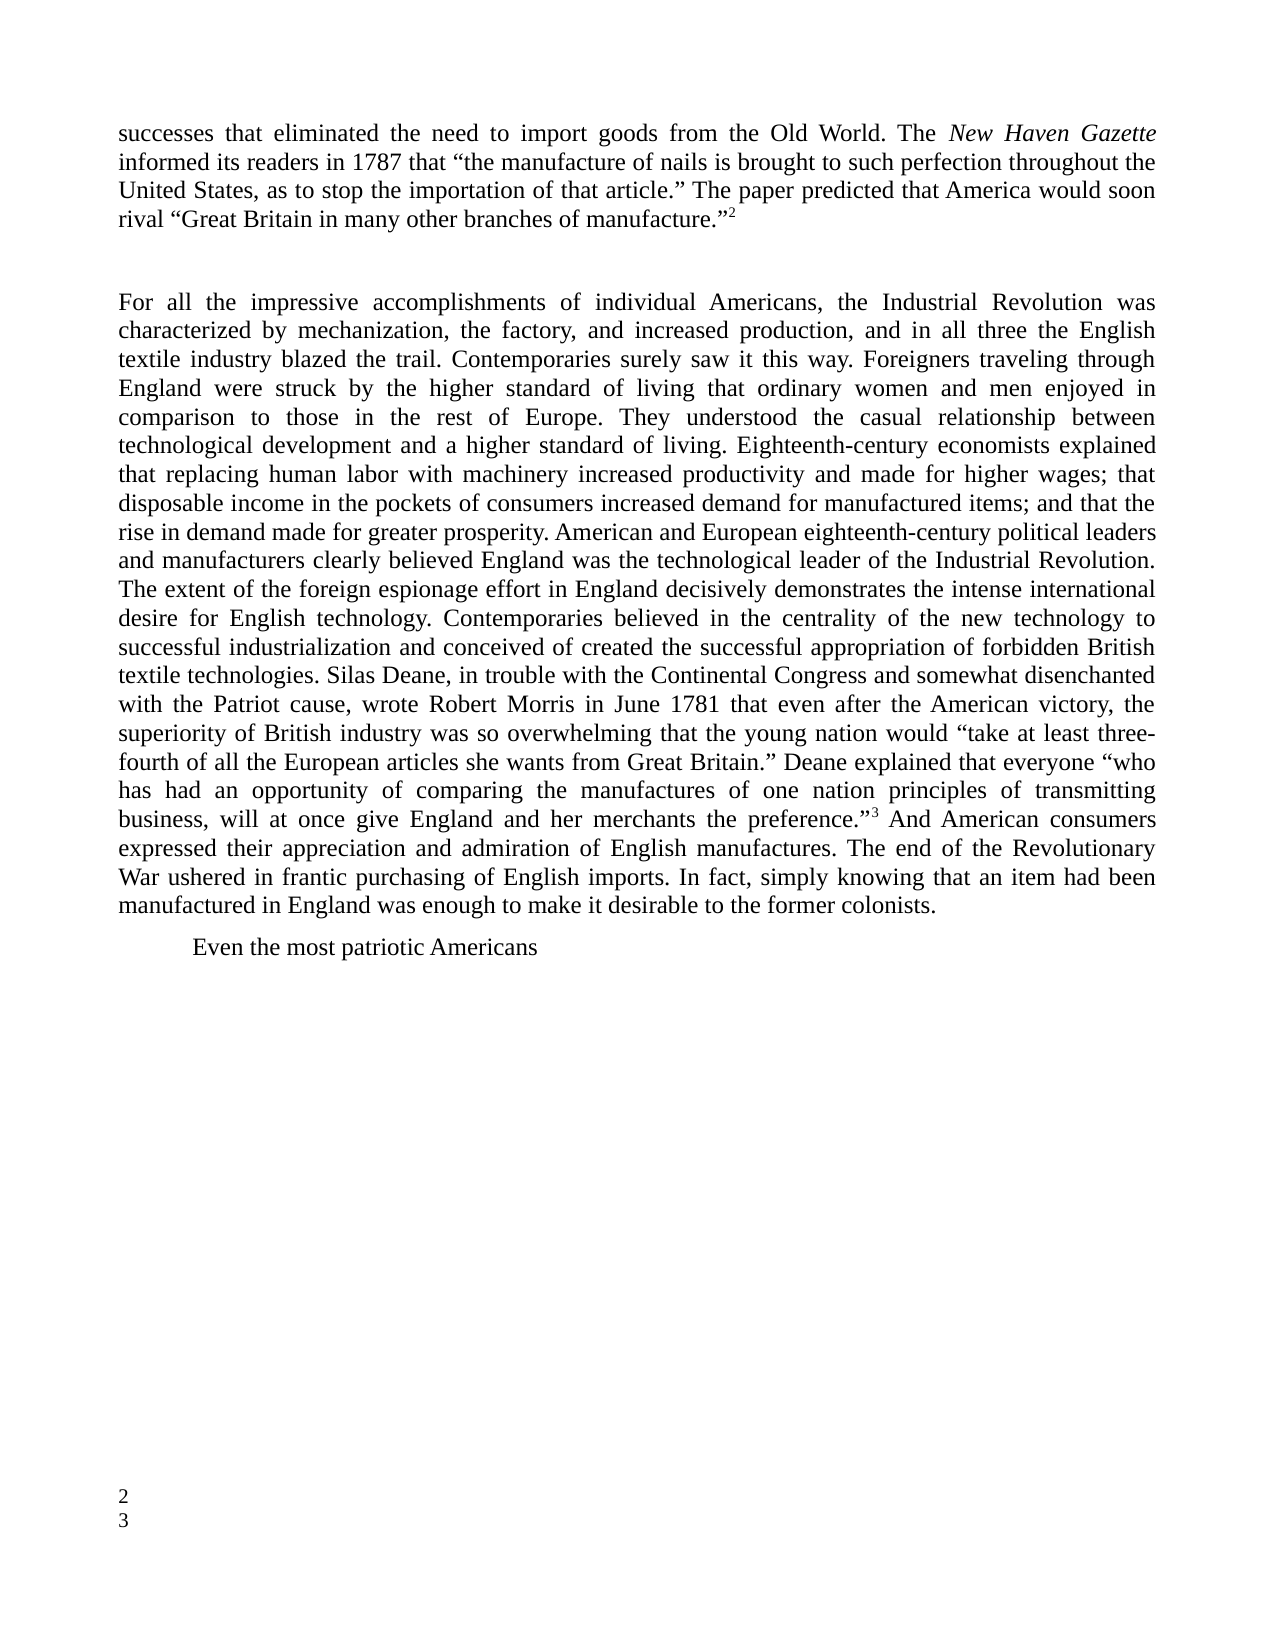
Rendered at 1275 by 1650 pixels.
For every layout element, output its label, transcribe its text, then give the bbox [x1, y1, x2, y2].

text For all the impressive accomplishments of individual Americans, the Industrial Revolution was characterized by mechanization, the factory, and increased production, and in all three the English textile industry blazed the trail. Contemporaries surely saw it this way. Foreigners traveling through England were struck by the higher standard of living that ordinary women and men enjoyed in comparison to those in the rest of Europe. They understood the casual relationship between technological development and a higher standard of living. Eighteenth-century economists explained that replacing human labor with machinery increased productivity and made for higher wages; that disposable income in the pockets of consumers increased demand for manufactured items; and that the rise in demand made for greater prosperity. American and European eighteenth-century political leaders and manufacturers clearly believed England was the technological leader of the Industrial Revolution. The extent of the foreign espionage effort in England decisively demonstrates the intense international desire for English technology. Contemporaries believed in the centrality of the new technology to successful industrialization and conceived of created the successful appropriation of forbidden British textile technologies. Silas Deane, in trouble with the Continental Congress and somewhat disenchanted with the Patriot cause, wrote Robert Morris in June 1781 that even after the American victory, the superiority of British industry was so overwhelming that the young nation would “take at least three-fourth of all the European articles she wants from Great Britain.” Deane explained that everyone “who has had an opportunity of comparing the manufactures of one nation principles of transmitting business, will at once give England and her merchants the preference.” And American consumers expressed their appreciation and admiration of English manufactures. The end of the Revolutionary War ushered in frantic purchasing of English imports. In fact, simply knowing that an item had been manufactured in England was enough to make it desirable to the former colonists. [118, 287, 1157, 919]
text Even the most patriotic Americans [118, 932, 1157, 961]
text successes that eliminated the need to import goods from the Old World. The New Haven Gazette informed its readers in 1787 that “the manufacture of nails is brought to such perfection throughout the United States, as to stop the importation of that article.” The paper predicted that America would soon rival “Great Britain in many other branches of manufacture.” [118, 118, 1157, 233]
